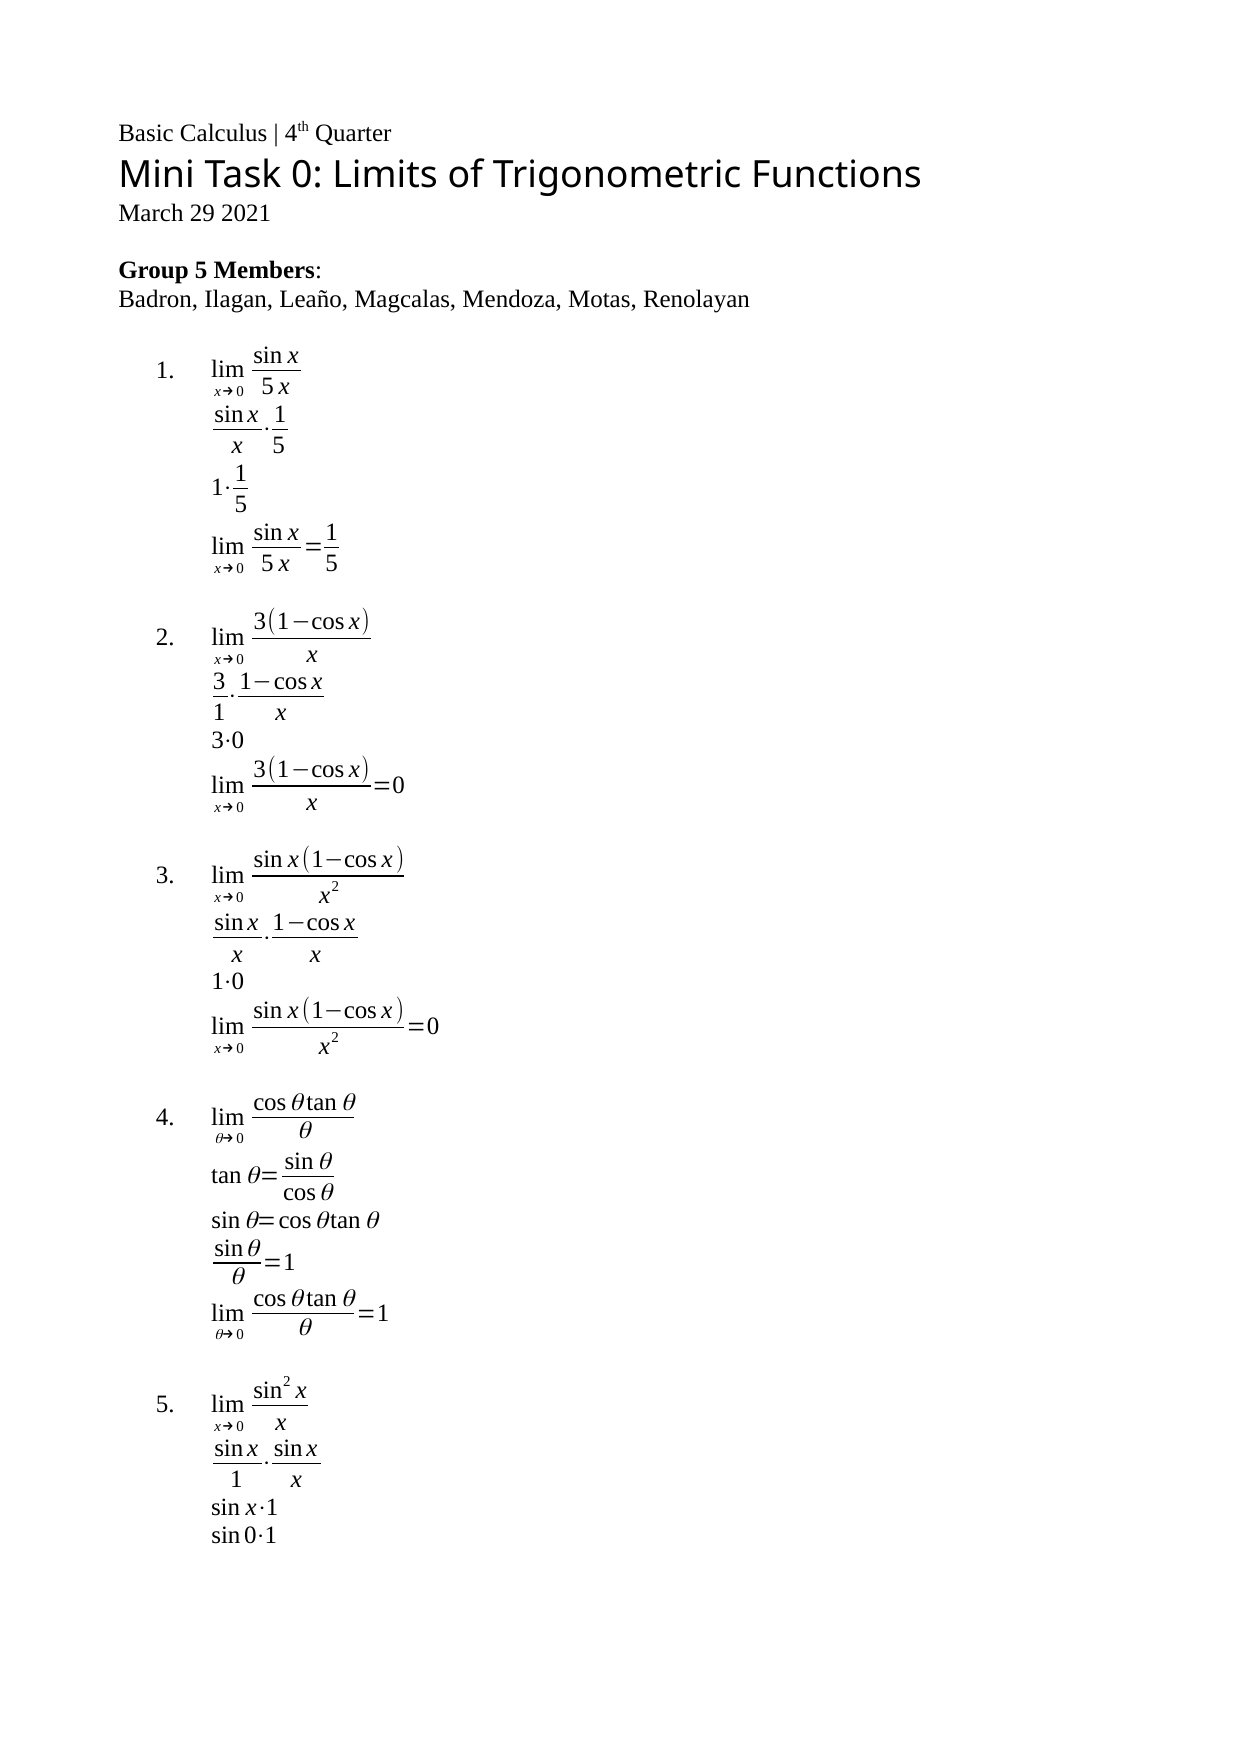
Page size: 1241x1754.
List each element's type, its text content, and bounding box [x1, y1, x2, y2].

text Basic Calculus | 4th Quarter [118, 118, 1122, 147]
text Mini Task 0: Limits of Trigonometric Functions [118, 147, 1122, 198]
text Group 5 Members: [118, 255, 1122, 284]
text Badron, Ilagan, Leaño, Magcalas, Mendoza, Motas, Renolayan [118, 284, 1122, 313]
text March 29 2021 [118, 198, 1122, 227]
